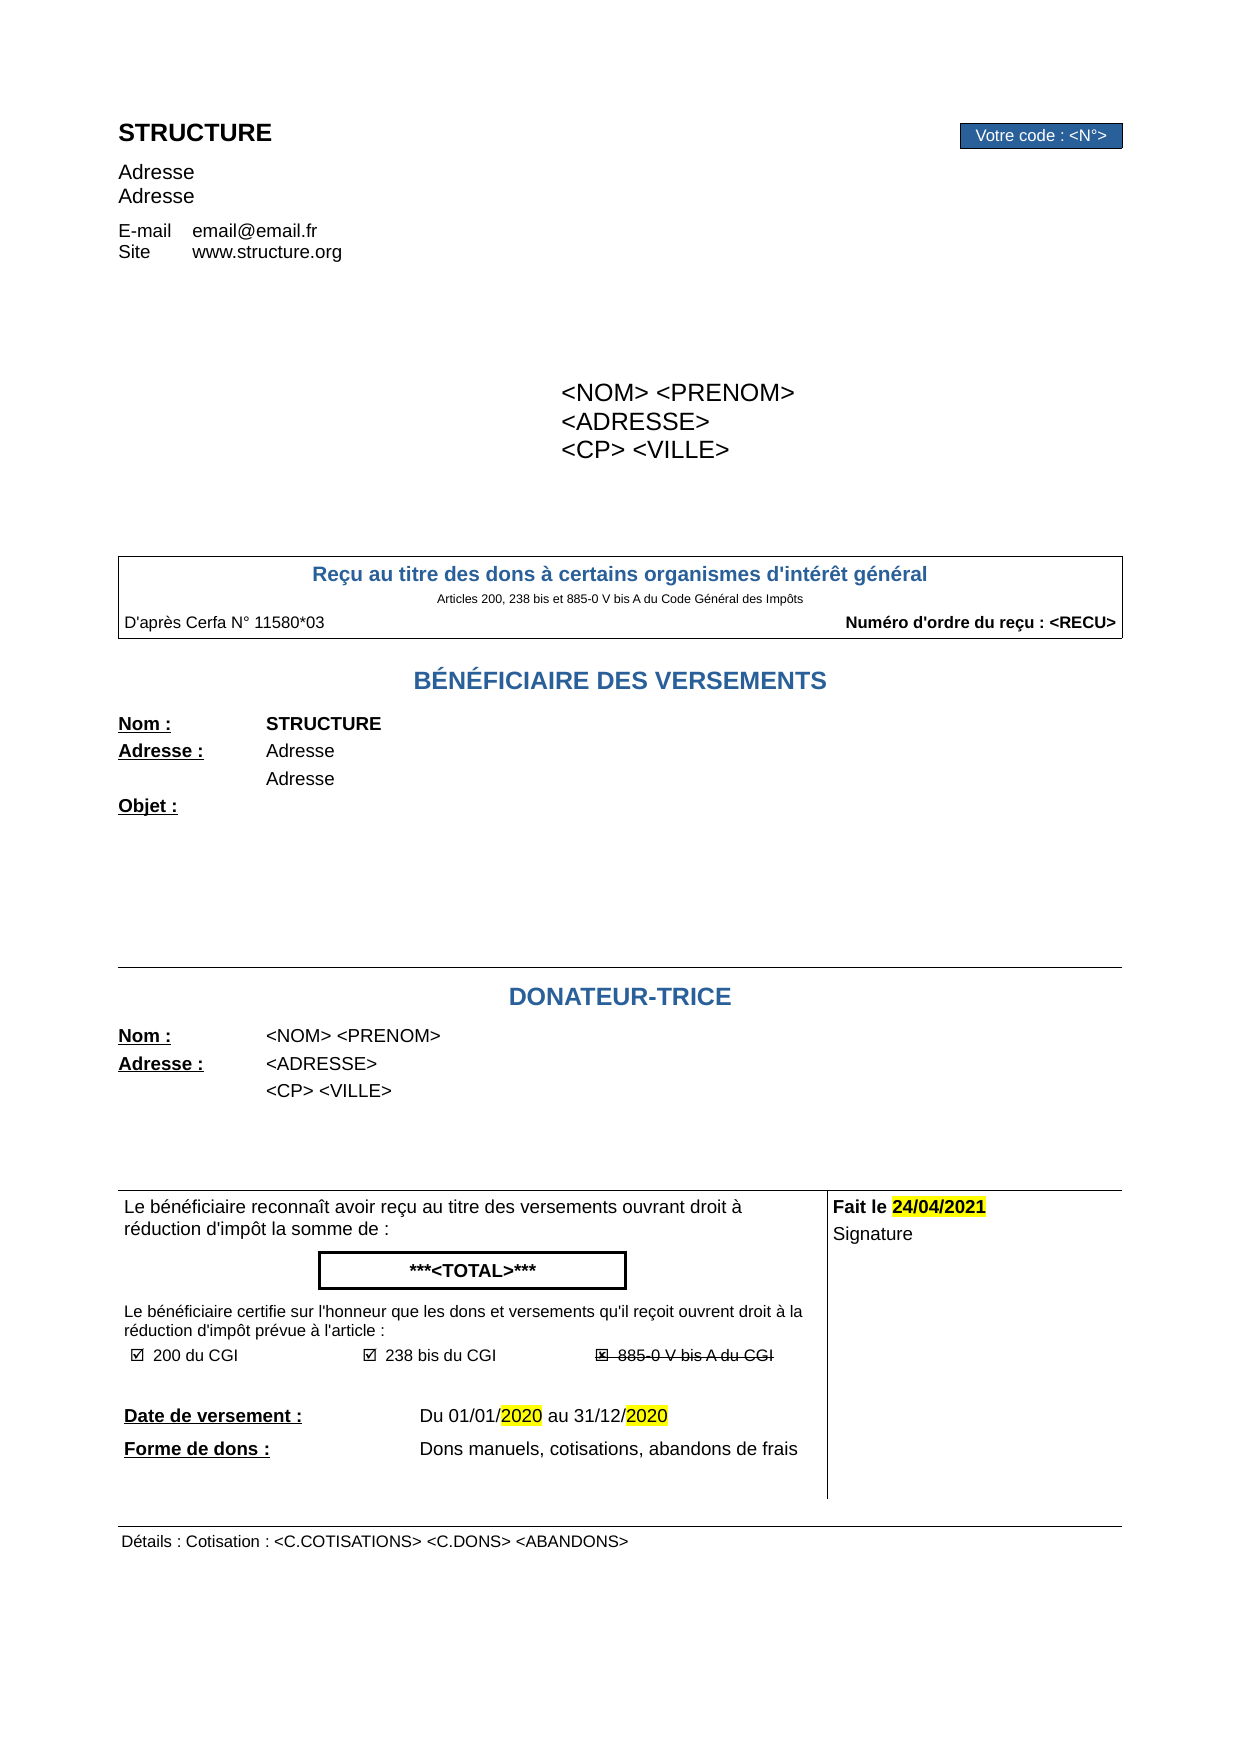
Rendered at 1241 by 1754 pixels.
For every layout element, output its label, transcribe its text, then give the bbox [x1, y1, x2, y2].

text Nom : <NOM> <PRENOM> [118, 1025, 1122, 1047]
text D'après Cerfa N° 11580*03 Numéro d'ordre du reçu : <RECU> [119, 606, 1122, 638]
text E-mail email@email.fr [118, 219, 1122, 241]
text Adresse [118, 184, 1122, 208]
table_header Le bénéficiaire reconnaît avoir reçu au titre des versements ouvrant droit à réduction d'impôt la somme de : ***<TOTAL>*** Le bénéficiaire certifie sur l'honneur que les dons et versements qu'il reçoit ouvrent droit à la réduction d'impôt prévue à l'article : Date de versement : Du 01/01/2020 au 31/12/2020 Forme de dons : Dons manuels, cotisations, abandons de frais [118, 1191, 827, 1498]
text Adresse [118, 768, 1122, 789]
text Adresse : <ADRESSE> [118, 1052, 1122, 1074]
text BÉNÉFICIAIRE DES VERSEMENTS [118, 666, 1122, 695]
text Détails : Cotisation : <C.COTISATIONS> <C.DONS> <ABANDONS> [118, 1527, 1122, 1554]
text <NOM> <PRENOM> [118, 378, 1122, 406]
text Objet : [118, 795, 1122, 817]
table_header ☒ 885-0 V bis A du CGI [589, 1340, 821, 1371]
table_header ☑ 200 du CGI [124, 1340, 356, 1371]
text <ADRESSE> [118, 406, 1122, 435]
text <CP> <VILLE> [118, 435, 1122, 464]
table_header ☑ 238 bis du CGI [356, 1340, 589, 1371]
text STRUCTURE Votre code : <N°> [118, 118, 1122, 148]
text Adresse [118, 160, 1122, 184]
text Adresse : Adresse [118, 740, 1122, 762]
text Articles 200, 238 bis et 885-0 V bis A du Code Général des Impôts [119, 586, 1122, 606]
text <CP> <VILLE> [118, 1080, 1122, 1102]
table_header Fait le 24/04/2021 Signature [828, 1190, 1123, 1498]
text Site www.structure.org [118, 241, 1122, 263]
text DONATEUR-TRICE [118, 968, 1122, 1013]
text Nom : STRUCTURE [118, 713, 1122, 734]
text Reçu au titre des dons à certains organismes d'intérêt général [119, 557, 1122, 586]
